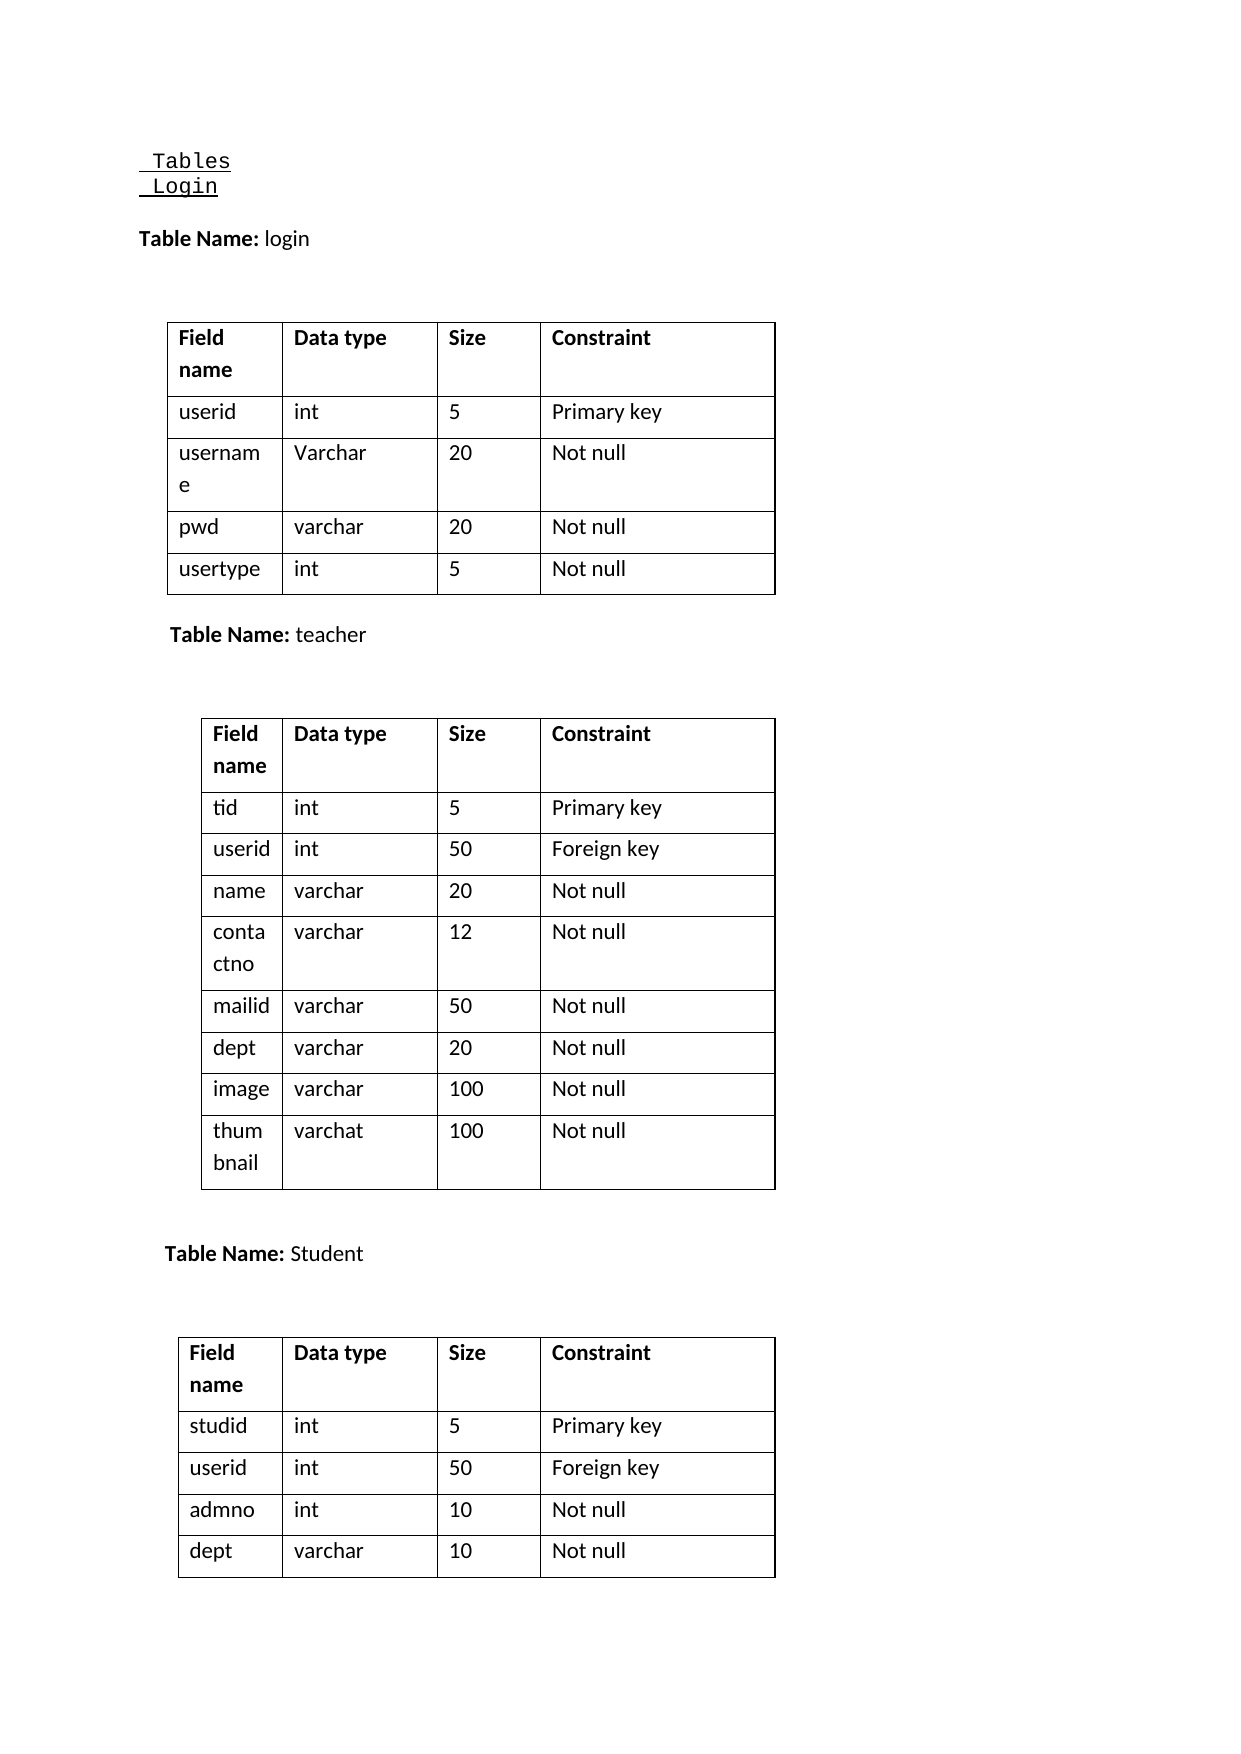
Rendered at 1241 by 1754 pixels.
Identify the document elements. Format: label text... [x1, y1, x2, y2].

table_header Field name [168, 323, 282, 396]
text Table Name: login [139, 224, 1101, 252]
table_cell 100 [438, 1116, 540, 1188]
table_cell 10 [438, 1495, 540, 1535]
table_cell Primary key [541, 397, 774, 437]
table_cell userid [202, 834, 282, 875]
table_cell 50 [438, 1453, 540, 1494]
table_cell Not null [541, 554, 774, 594]
table_cell varchar [283, 991, 437, 1032]
table_cell Not null [541, 512, 774, 553]
table_cell varchar [283, 1033, 437, 1073]
table_cell 20 [438, 512, 540, 553]
table_cell userid [179, 1453, 282, 1494]
text Table Name: Student [139, 1239, 1101, 1267]
table_cell contactno [202, 917, 282, 990]
table_cell varchar [283, 1074, 437, 1115]
table_cell Not null [541, 1536, 774, 1577]
table_cell Varchar [283, 439, 437, 511]
text Table Name: teacher [139, 620, 1101, 648]
table_cell Not null [541, 1495, 774, 1535]
table_cell Not null [541, 991, 774, 1032]
table_cell Not null [541, 917, 774, 990]
text Tables [139, 150, 1101, 175]
table_cell mailid [202, 991, 282, 1032]
table_cell Not null [541, 1033, 774, 1073]
text Login [139, 175, 1101, 199]
table_cell 5 [438, 1412, 540, 1452]
table_cell Foreign key [541, 1453, 774, 1494]
table_cell varchar [283, 917, 437, 990]
table_cell int [283, 1412, 437, 1452]
table_header Data type [283, 323, 437, 396]
table_cell tid [202, 793, 282, 833]
table_cell int [283, 554, 437, 594]
table_header Size [438, 719, 540, 792]
table_cell varchar [283, 1536, 437, 1577]
table_cell dept [202, 1033, 282, 1073]
table_cell Primary key [541, 793, 774, 833]
table_cell int [283, 397, 437, 437]
table_cell int [283, 834, 437, 875]
table_cell int [283, 1453, 437, 1494]
table_cell 20 [438, 876, 540, 916]
table_cell 5 [438, 793, 540, 833]
table_cell usertype [168, 554, 282, 594]
table_cell 10 [438, 1536, 540, 1577]
table_cell name [202, 876, 282, 916]
table_cell int [283, 1495, 437, 1535]
table_cell 5 [438, 397, 540, 437]
table_cell image [202, 1074, 282, 1115]
table_cell 5 [438, 554, 540, 594]
table_cell Not null [541, 1116, 774, 1188]
table_header Field name [202, 719, 282, 792]
table_cell Not null [541, 876, 774, 916]
table_cell varchat [283, 1116, 437, 1188]
table_cell 20 [438, 1033, 540, 1073]
table_cell 100 [438, 1074, 540, 1115]
table_cell varchar [283, 876, 437, 916]
table_header Data type [283, 719, 437, 792]
table_cell 50 [438, 991, 540, 1032]
table_cell thumbnail [202, 1116, 282, 1188]
table_header Field name [179, 1338, 282, 1411]
table_header Size [438, 323, 540, 396]
table_header Data type [283, 1338, 437, 1411]
table_cell admno [179, 1495, 282, 1535]
table_cell pwd [168, 512, 282, 553]
table_cell username [168, 439, 282, 511]
table_cell varchar [283, 512, 437, 553]
table_cell 20 [438, 439, 540, 511]
table_header Constraint [541, 719, 774, 792]
table_cell 12 [438, 917, 540, 990]
table_header Constraint [541, 1338, 774, 1411]
table_cell dept [179, 1536, 282, 1577]
table_cell Foreign key [541, 834, 774, 875]
table_header Size [438, 1338, 540, 1411]
table_cell int [283, 793, 437, 833]
table_cell userid [168, 397, 282, 437]
table_cell Primary key [541, 1412, 774, 1452]
table_cell 50 [438, 834, 540, 875]
table_cell Not null [541, 439, 774, 511]
table_header Constraint [541, 323, 774, 396]
table_cell studid [179, 1412, 282, 1452]
table_cell Not null [541, 1074, 774, 1115]
